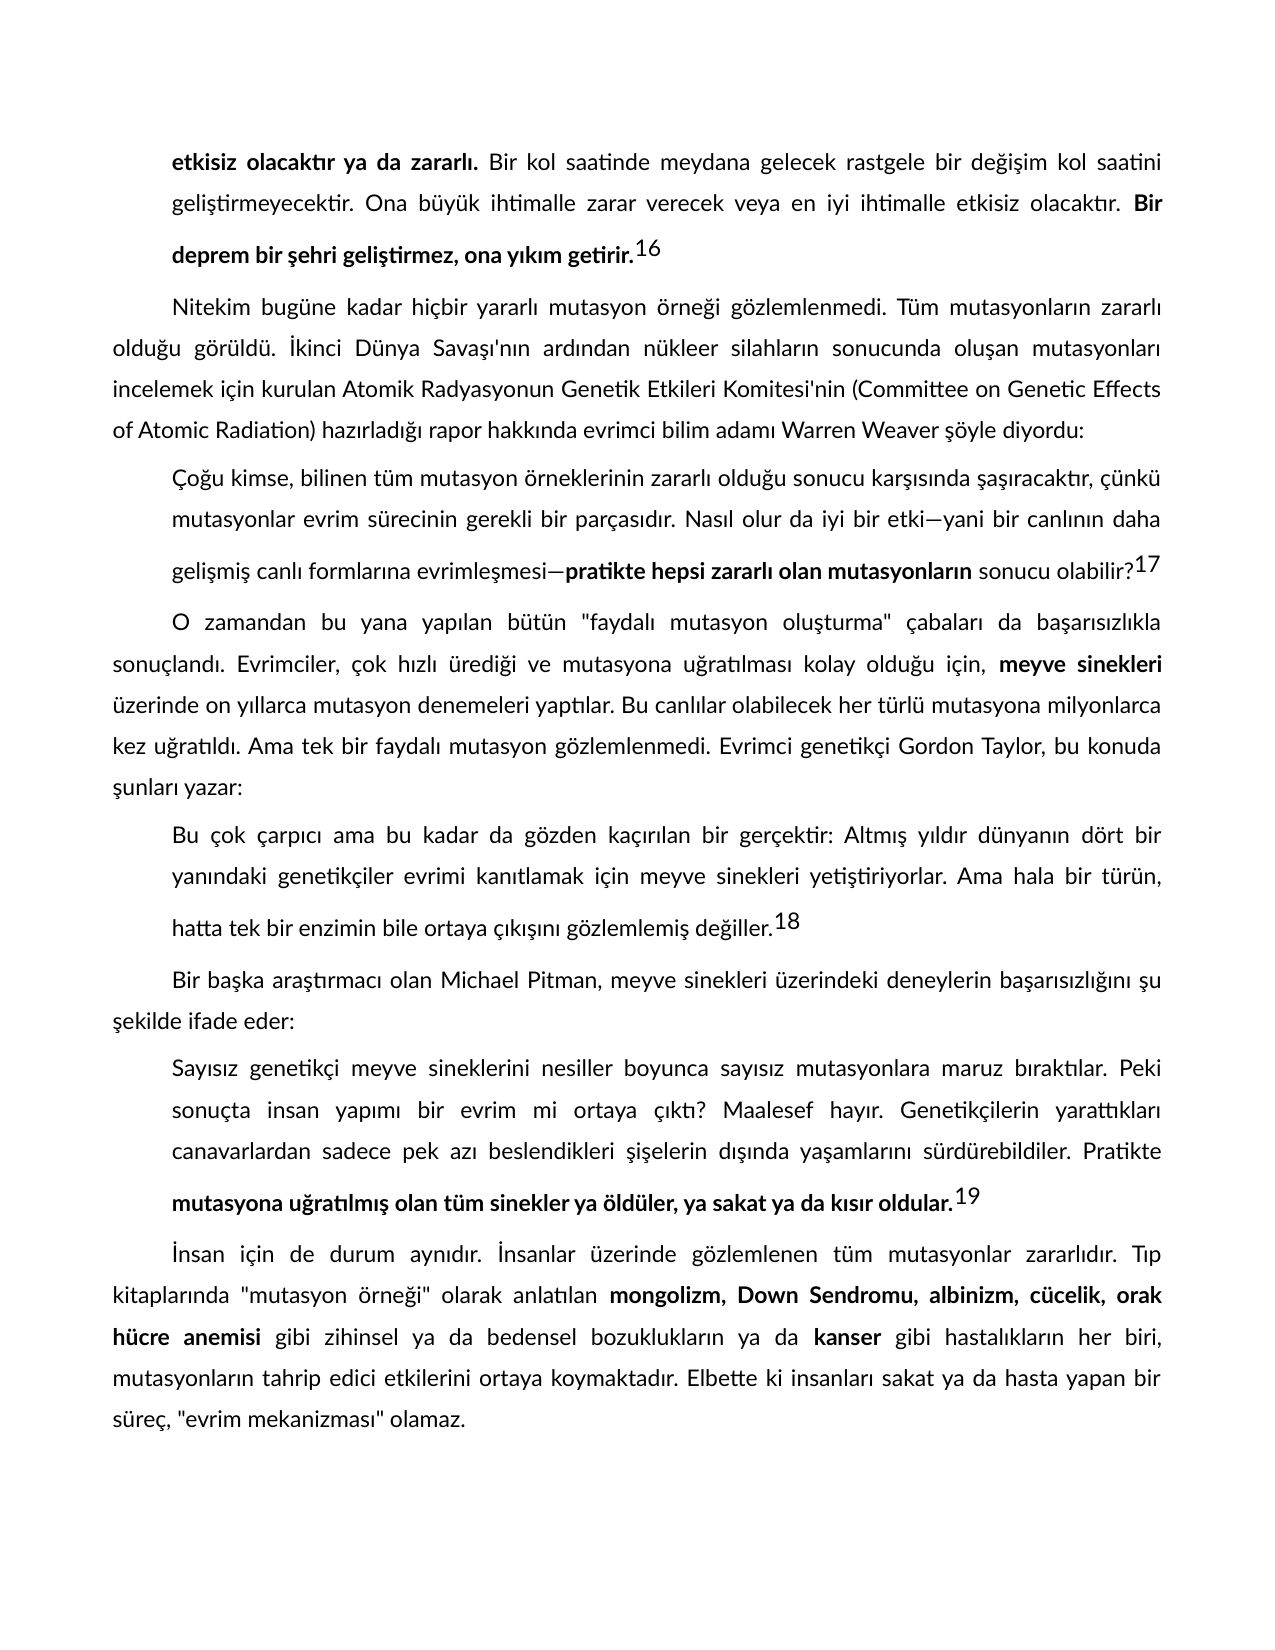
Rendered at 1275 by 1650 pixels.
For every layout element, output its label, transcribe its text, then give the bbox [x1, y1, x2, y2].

text İnsan için de durum aynıdır. İnsanlar üzerinde gözlemlenen tüm mutasyonlar zararlıdır. Tıp kitaplarında "mutasyon örneği" olarak anlatılan mongolizm, Down Sendromu, albinizm, cücelik, orak hücre anemisi gibi zihinsel ya da bedensel bozuklukların ya da kanser gibi hastalıkların her biri, mutasyonların tahrip edici etkilerini ortaya koymaktadır. Elbette ki insanları sakat ya da hasta yapan bir süreç, "evrim mekanizması" olamaz. [112, 1240, 1162, 1433]
text Çoğu kimse, bilinen tüm mutasyon örneklerinin zararlı olduğu sonucu karşısında şaşıracaktır, çünkü mutasyonlar evrim sürecinin gerekli bir parçasıdır. Nasıl olur da iyi bir etki—yani bir canlının daha gelişmiş canlı formlarına evrimleşmesi—pratikte hepsi zararlı olan mutasyonların sonucu olabilir?17 [172, 463, 1162, 584]
text Bu çok çarpıcı ama bu kadar da gözden kaçırılan bir gerçektir: Altmış yıldır dünyanın dört bir yanındaki genetikçiler evrimi kanıtlamak için meyve sinekleri yetiştiriyorlar. Ama hala bir türün, hatta tek bir enzimin bile ortaya çıkışını gözlemlemiş değiller.18 [172, 821, 1162, 942]
text Bir başka araştırmacı olan Michael Pitman, meyve sinekleri üzerindeki deneylerin başarısızlığını şu şekilde ifade eder: [112, 965, 1162, 1034]
text O zamandan bu yana yapılan bütün "faydalı mutasyon oluşturma" çabaları da başarısızlıkla sonuçlandı. Evrimciler, çok hızlı ürediği ve mutasyona uğratılması kolay olduğu için, meyve sinekleri üzerinde on yıllarca mutasyon denemeleri yaptılar. Bu canlılar olabilecek her türlü mutasyona milyonlarca kez uğratıldı. Ama tek bir faydalı mutasyon gözlemlenmedi. Evrimci genetikçi Gordon Taylor, bu konuda şunları yazar: [112, 608, 1162, 801]
text Nitekim bugüne kadar hiçbir yararlı mutasyon örneği gözlemlenmedi. Tüm mutasyonların zararlı olduğu görüldü. İkinci Dünya Savaşı'nın ardından nükleer silahların sonucunda oluşan mutasyonları incelemek için kurulan Atomik Radyasyonun Genetik Etkileri Komitesi'nin (Committee on Genetic Effects of Atomic Radiation) hazırladığı rapor hakkında evrimci bilim adamı Warren Weaver şöyle diyordu: [112, 292, 1162, 443]
text etkisiz olacaktır ya da zararlı. Bir kol saatinde meydana gelecek rastgele bir değişim kol saatini geliştirmeyecektir. Ona büyük ihtimalle zarar verecek veya en iyi ihtimalle etkisiz olacaktır. Bir deprem bir şehri geliştirmez, ona yıkım getirir.16 [172, 148, 1162, 269]
text Sayısız genetikçi meyve sineklerini nesiller boyunca sayısız mutasyonlara maruz bıraktılar. Peki sonuçta insan yapımı bir evrim mi ortaya çıktı? Maalesef hayır. Genetikçilerin yarattıkları canavarlardan sadece pek azı beslendikleri şişelerin dışında yaşamlarını sürdürebildiler. Pratikte mutasyona uğratılmış olan tüm sinekler ya öldüler, ya sakat ya da kısır oldular.19 [172, 1054, 1162, 1216]
